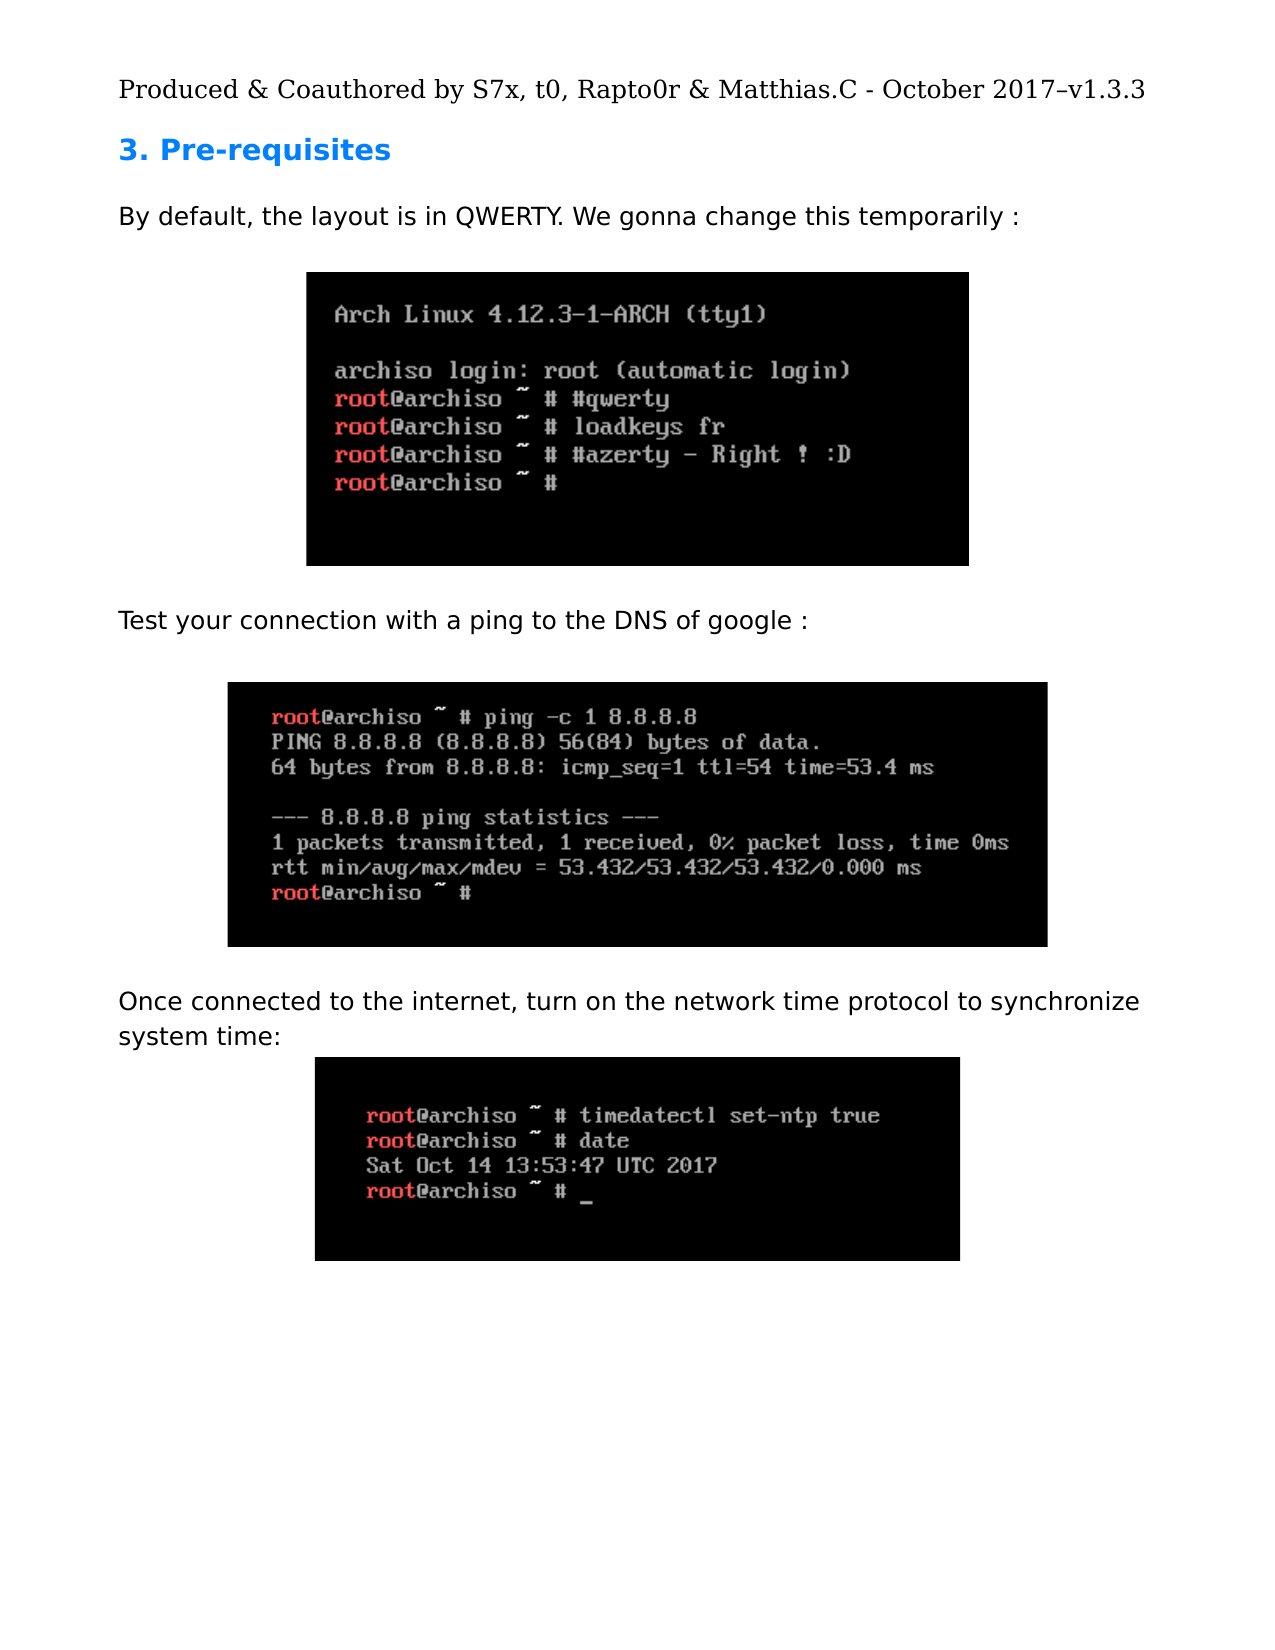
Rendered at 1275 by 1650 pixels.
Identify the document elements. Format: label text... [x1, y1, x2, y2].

text By default, the layout is in QWERTY. We gonna change this temporarily : [118, 203, 1157, 232]
text Once connected to the internet, turn on the network time protocol to synchronize system time: [118, 987, 1157, 1051]
subtitle 3. Pre-requisites [118, 134, 1157, 168]
picture [227, 682, 1048, 947]
picture [306, 272, 969, 566]
text Test your connection with a ping to the DNS of google : [118, 606, 1157, 636]
picture [314, 1057, 961, 1261]
